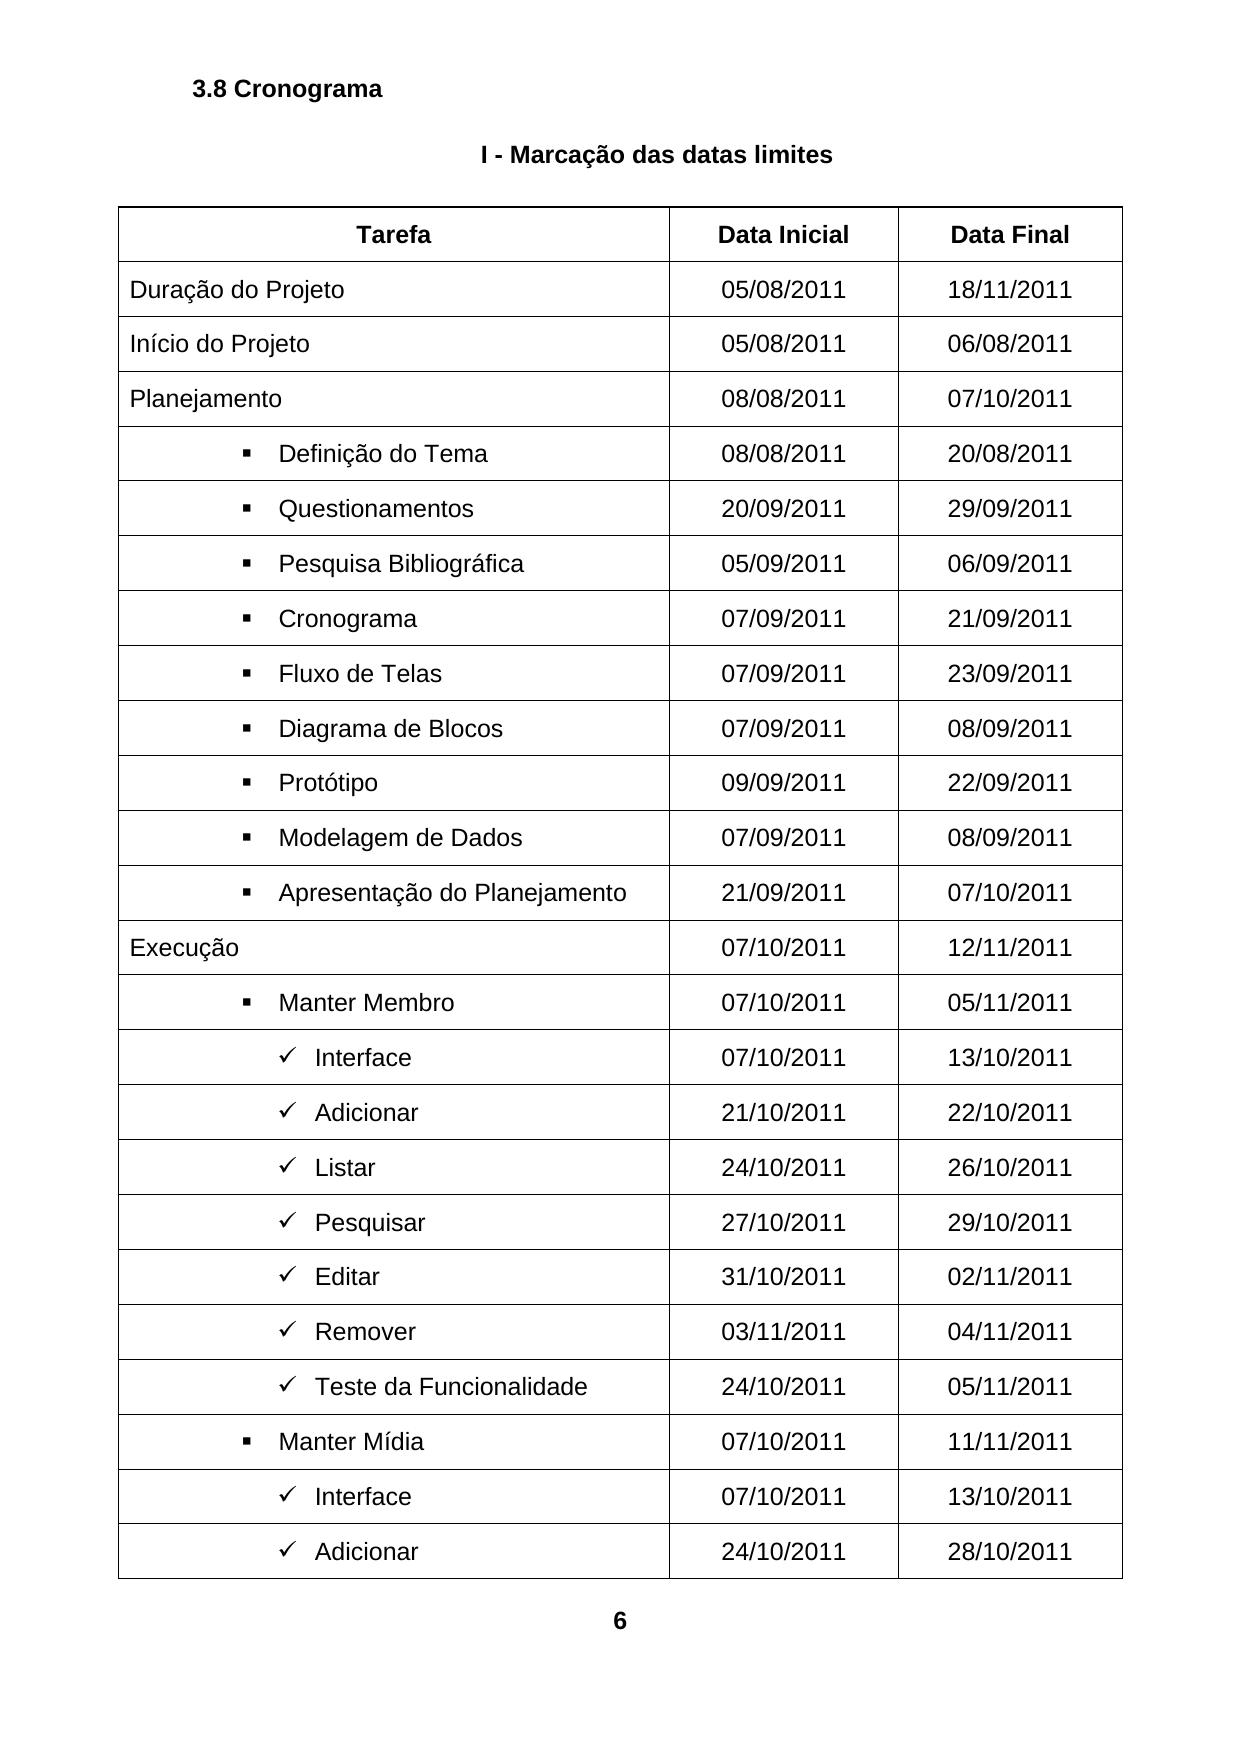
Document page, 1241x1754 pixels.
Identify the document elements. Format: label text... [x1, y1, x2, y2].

table_cell Pesquisar [119, 1195, 669, 1249]
table_cell 05/09/2011 [670, 536, 898, 590]
text 3.8 Cronograma [192, 74, 1122, 103]
table_header Data Inicial [670, 208, 898, 261]
table_cell 08/09/2011 [899, 811, 1122, 865]
table_cell 05/08/2011 [670, 262, 898, 316]
table_cell 21/09/2011 [670, 866, 898, 919]
table_cell Pesquisa Bibliográfica [119, 536, 669, 590]
table_cell 11/11/2011 [899, 1415, 1122, 1468]
table_cell 05/11/2011 [899, 1360, 1122, 1413]
table_cell Execução [119, 921, 669, 974]
table_cell 07/09/2011 [670, 811, 898, 865]
table_cell Remover [119, 1305, 669, 1359]
table_cell Início do Projeto [119, 317, 669, 371]
table_cell 05/11/2011 [899, 975, 1122, 1029]
table_cell 29/10/2011 [899, 1195, 1122, 1249]
table_cell 04/11/2011 [899, 1305, 1122, 1359]
table_cell 07/09/2011 [670, 701, 898, 755]
table_header Data Final [899, 208, 1122, 261]
table_cell 02/11/2011 [899, 1250, 1122, 1304]
table_header Tarefa [119, 208, 669, 261]
table_cell 21/09/2011 [899, 591, 1122, 645]
table_cell 07/10/2011 [670, 975, 898, 1029]
table_cell 31/10/2011 [670, 1250, 898, 1304]
table_cell Questionamentos [119, 481, 669, 535]
table_cell 07/10/2011 [670, 1415, 898, 1468]
table_cell Interface [119, 1470, 669, 1523]
table_cell Definição do Tema [119, 427, 669, 480]
table_cell 27/10/2011 [670, 1195, 898, 1249]
table_cell 24/10/2011 [670, 1140, 898, 1194]
table_cell 24/10/2011 [670, 1524, 898, 1578]
table_cell 08/09/2011 [899, 701, 1122, 755]
table_cell Manter Mídia [119, 1415, 669, 1468]
text I - Marcação das datas limites [192, 140, 1122, 169]
table_cell Duração do Projeto [119, 262, 669, 316]
table_cell 05/08/2011 [670, 317, 898, 371]
table_cell 21/10/2011 [670, 1085, 898, 1139]
table_cell Apresentação do Planejamento [119, 866, 669, 919]
table_cell 09/09/2011 [670, 756, 898, 810]
table_cell Planejamento [119, 372, 669, 426]
table_cell 03/11/2011 [670, 1305, 898, 1359]
table_cell 28/10/2011 [899, 1524, 1122, 1578]
table_cell 13/10/2011 [899, 1030, 1122, 1084]
table_cell 24/10/2011 [670, 1360, 898, 1413]
table_cell 07/10/2011 [899, 372, 1122, 426]
table_cell 06/08/2011 [899, 317, 1122, 371]
table_cell Teste da Funcionalidade [119, 1360, 669, 1413]
table_cell Interface [119, 1030, 669, 1084]
table_cell Fluxo de Telas [119, 646, 669, 700]
table_cell 12/11/2011 [899, 921, 1122, 974]
table_cell Protótipo [119, 756, 669, 810]
table_cell 07/10/2011 [670, 1030, 898, 1084]
table_cell 22/10/2011 [899, 1085, 1122, 1139]
table_cell 22/09/2011 [899, 756, 1122, 810]
table_cell 20/08/2011 [899, 427, 1122, 480]
table_cell 13/10/2011 [899, 1470, 1122, 1523]
table_cell 08/08/2011 [670, 372, 898, 426]
table_cell Adicionar [119, 1085, 669, 1139]
table_cell 20/09/2011 [670, 481, 898, 535]
table_cell 29/09/2011 [899, 481, 1122, 535]
table_cell Adicionar [119, 1524, 669, 1578]
table_cell 07/09/2011 [670, 646, 898, 700]
table_cell Cronograma [119, 591, 669, 645]
table_cell 23/09/2011 [899, 646, 1122, 700]
table_cell 07/10/2011 [670, 1470, 898, 1523]
table_cell 07/10/2011 [899, 866, 1122, 919]
table_cell 07/10/2011 [670, 921, 898, 974]
table_cell Listar [119, 1140, 669, 1194]
table_cell Manter Membro [119, 975, 669, 1029]
table_cell 08/08/2011 [670, 427, 898, 480]
table_cell 26/10/2011 [899, 1140, 1122, 1194]
table_cell 18/11/2011 [899, 262, 1122, 316]
table_cell 07/09/2011 [670, 591, 898, 645]
table_cell Diagrama de Blocos [119, 701, 669, 755]
table_cell Modelagem de Dados [119, 811, 669, 865]
table_cell 06/09/2011 [899, 536, 1122, 590]
table_cell Editar [119, 1250, 669, 1304]
